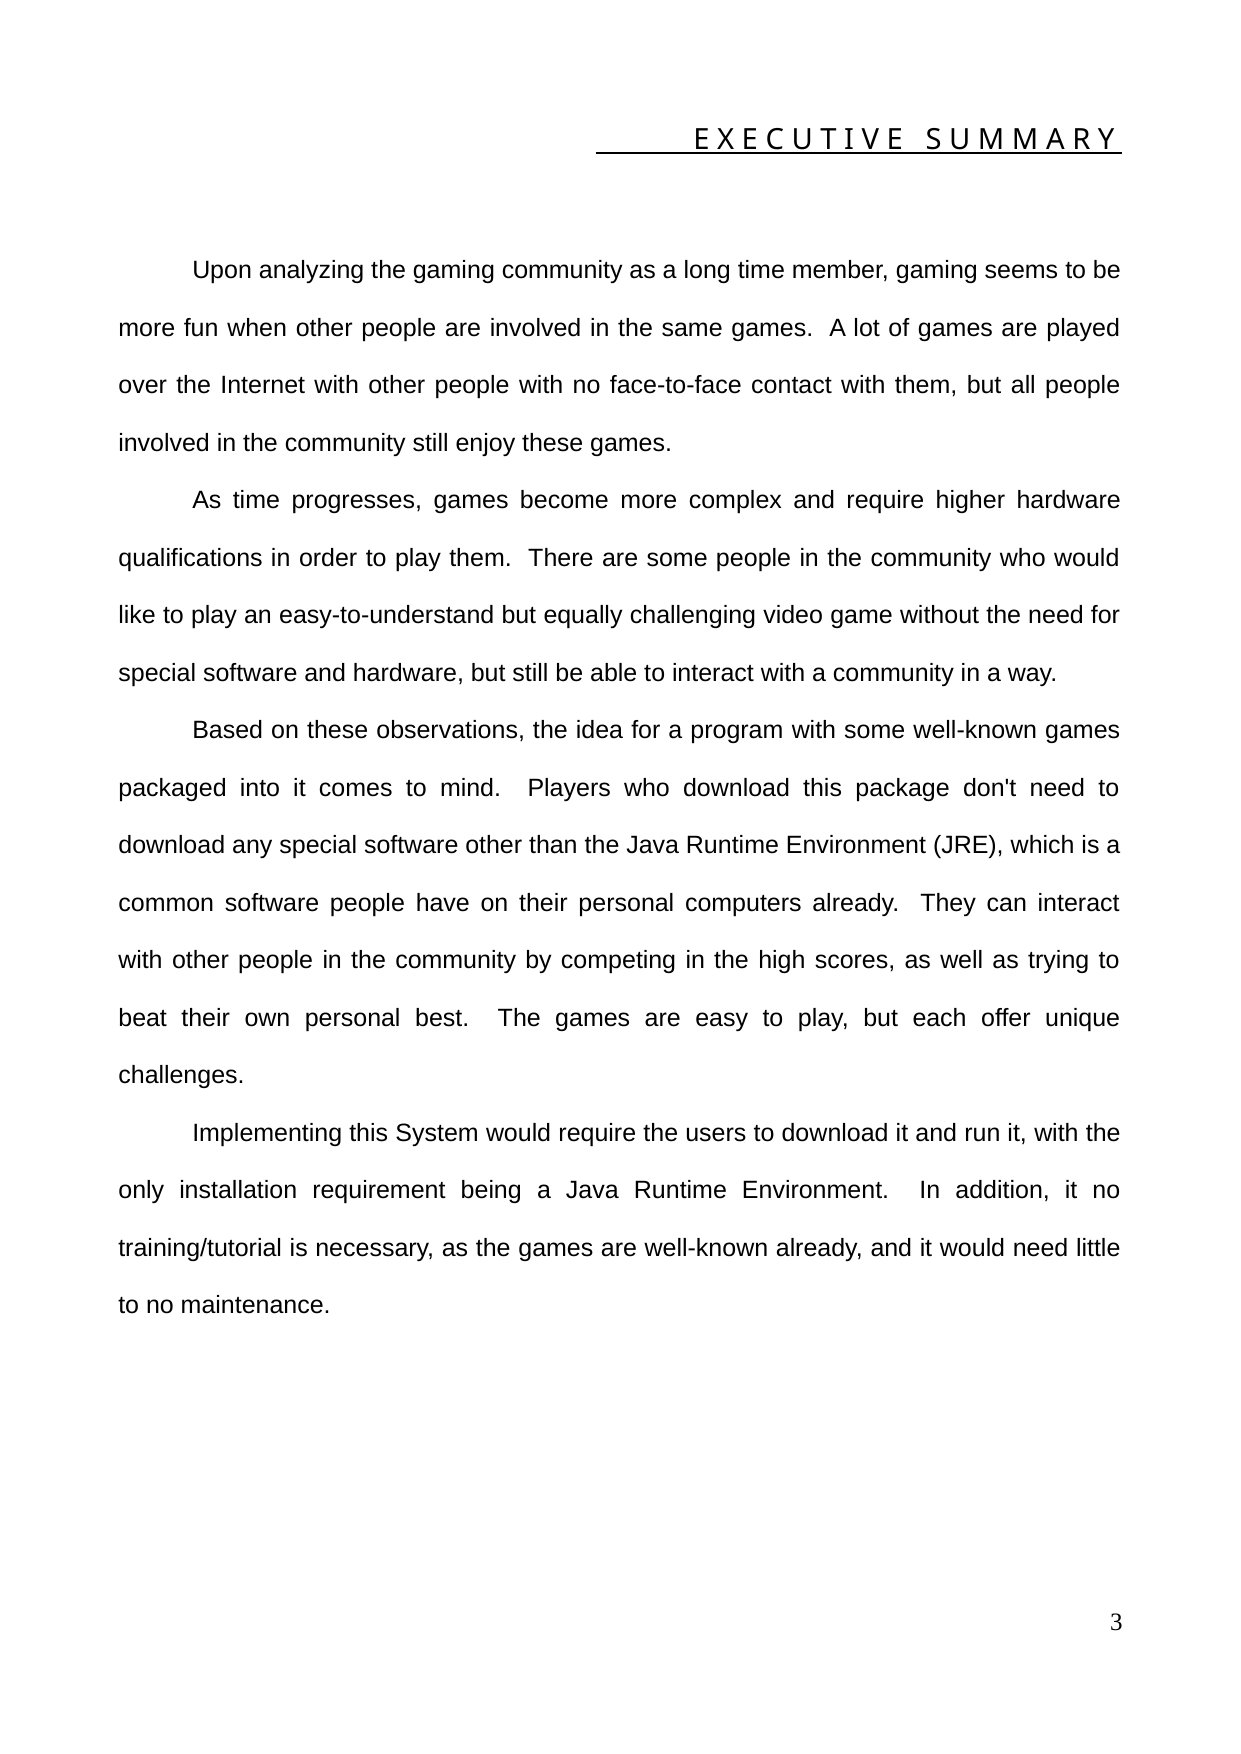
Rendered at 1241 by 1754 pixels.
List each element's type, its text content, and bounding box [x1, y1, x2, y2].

text Upon analyzing the gaming community as a long time member, gaming seems to be more fun when other people are involved in the same games. A lot of games are played over the Internet with other people with no face-to-face contact with them, but all people involved in the community still enjoy these games. [118, 255, 1122, 456]
text Implementing this System would require the users to download it and run it, with the only installation requirement being a Java Runtime Environment. In addition, it no training/tutorial is necessary, as the games are well-known already, and it would need little to no maintenance. [118, 1117, 1122, 1319]
text As time progresses, games become more complex and require higher hardware qualifications in order to play them. There are some people in the community who would like to play an easy-to-understand but equally challenging video game without the need for special software and hardware, but still be able to interact with a community in a way. [118, 485, 1122, 686]
text Based on these observations, the idea for a program with some well-known games packaged into it comes to mind. Players who download this package don't need to download any special software other than the Java Runtime Environment (JRE), which is a common software people have on their personal computers already. They can interact with other people in the community by competing in the high scores, as well as trying to beat their own personal best. The games are easy to play, but each offer unique challenges. [118, 715, 1122, 1089]
text E X E C U T I V E S U M M A R Y [118, 118, 1122, 158]
